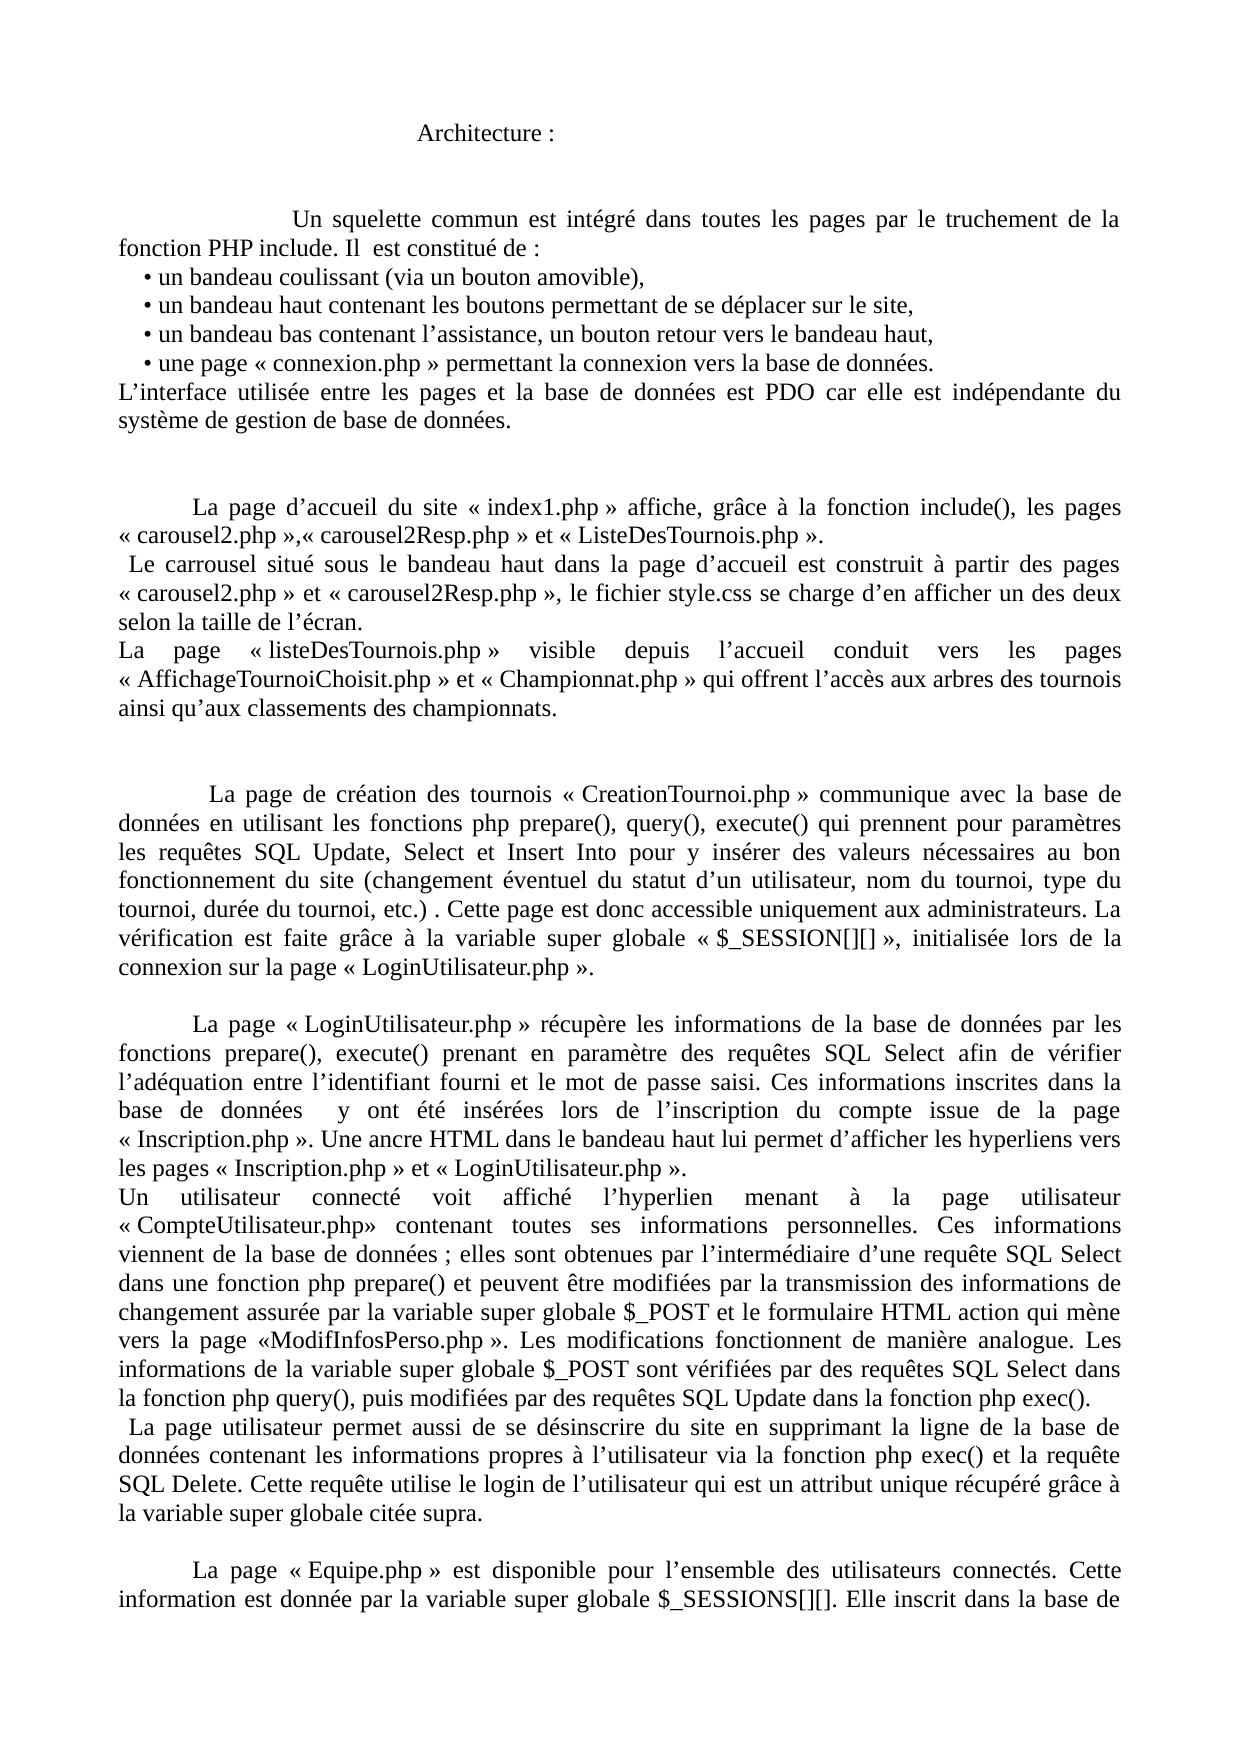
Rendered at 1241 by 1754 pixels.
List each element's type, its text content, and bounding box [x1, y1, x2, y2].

text • un bandeau haut contenant les boutons permettant de se déplacer sur le site, [118, 291, 1122, 319]
text Architecture : [118, 118, 1122, 147]
text Le carrousel situé sous le bandeau haut dans la page d’accueil est construit à partir des pages « carousel2.php » et « carousel2Resp.php », le fichier style.css se charge d’en afficher un des deux selon la taille de l’écran. [118, 549, 1122, 636]
text La page d’accueil du site « index1.php » affiche, grâce à la fonction include(), les pages « carousel2.php »,« carousel2Resp.php » et « ListeDesTournois.php ». [118, 492, 1122, 549]
text La page « listeDesTournois.php » visible depuis l’accueil conduit vers les pages « AffichageTournoiChoisit.php » et « Championnat.php » qui offrent l’accès aux arbres des tournois ainsi qu’aux classements des championnats. [118, 636, 1122, 722]
text La page de création des tournois « CreationTournoi.php » communique avec la base de données en utilisant les fonctions php prepare(), query(), execute() qui prennent pour paramètres les requêtes SQL Update, Select et Insert Into pour y insérer des valeurs nécessaires au bon fonctionnement du site (changement éventuel du statut d’un utilisateur, nom du tournoi, type du tournoi, durée du tournoi, etc.) . Cette page est donc accessible uniquement aux administrateurs. La vérification est faite grâce à la variable super globale « $_SESSION[][] », initialisée lors de la connexion sur la page « LoginUtilisateur.php ». [118, 779, 1122, 981]
text Un utilisateur connecté voit affiché l’hyperlien menant à la page utilisateur « CompteUtilisateur.php» contenant toutes ses informations personnelles. Ces informations viennent de la base de données ; elles sont obtenues par l’intermédiaire d’une requête SQL Select dans une fonction php prepare() et peuvent être modifiées par la transmission des informations de changement assurée par la variable super globale $_POST et le formulaire HTML action qui mène vers la page «ModifInfosPerso.php ». Les modifications fonctionnent de manière analogue. Les informations de la variable super globale $_POST sont vérifiées par des requêtes SQL Select dans la fonction php query(), puis modifiées par des requêtes SQL Update dans la fonction php exec(). [118, 1182, 1122, 1412]
text • une page « connexion.php » permettant la connexion vers la base de données. [118, 348, 1122, 377]
text La page « LoginUtilisateur.php » récupère les informations de la base de données par les fonctions prepare(), execute() prenant en paramètre des requêtes SQL Select afin de vérifier l’adéquation entre l’identifiant fourni et le mot de passe saisi. Ces informations inscrites dans la base de données y ont été insérées lors de l’inscription du compte issue de la page « Inscription.php ». Une ancre HTML dans le bandeau haut lui permet d’afficher les hyperliens vers les pages « Inscription.php » et « LoginUtilisateur.php ». [118, 1009, 1122, 1182]
text La page utilisateur permet aussi de se désinscrire du site en supprimant la ligne de la base de données contenant les informations propres à l’utilisateur via la fonction php exec() et la requête SQL Delete. Cette requête utilise le login de l’utilisateur qui est un attribut unique récupéré grâce à la variable super globale citée supra. [118, 1412, 1122, 1527]
text • un bandeau coulissant (via un bouton amovible), [118, 262, 1122, 291]
text • un bandeau bas contenant l’assistance, un bouton retour vers le bandeau haut, [118, 319, 1122, 348]
text L’interface utilisée entre les pages et la base de données est PDO car elle est indépendante du système de gestion de base de données. [118, 377, 1122, 434]
text Un squelette commun est intégré dans toutes les pages par le truchement de la fonction PHP include. Il est constitué de : [118, 204, 1122, 262]
text La page « Equipe.php » est disponible pour l’ensemble des utilisateurs connectés. Cette information est donnée par la variable super globale $_SESSIONS[][]. Elle inscrit dans la base de [118, 1556, 1122, 1613]
